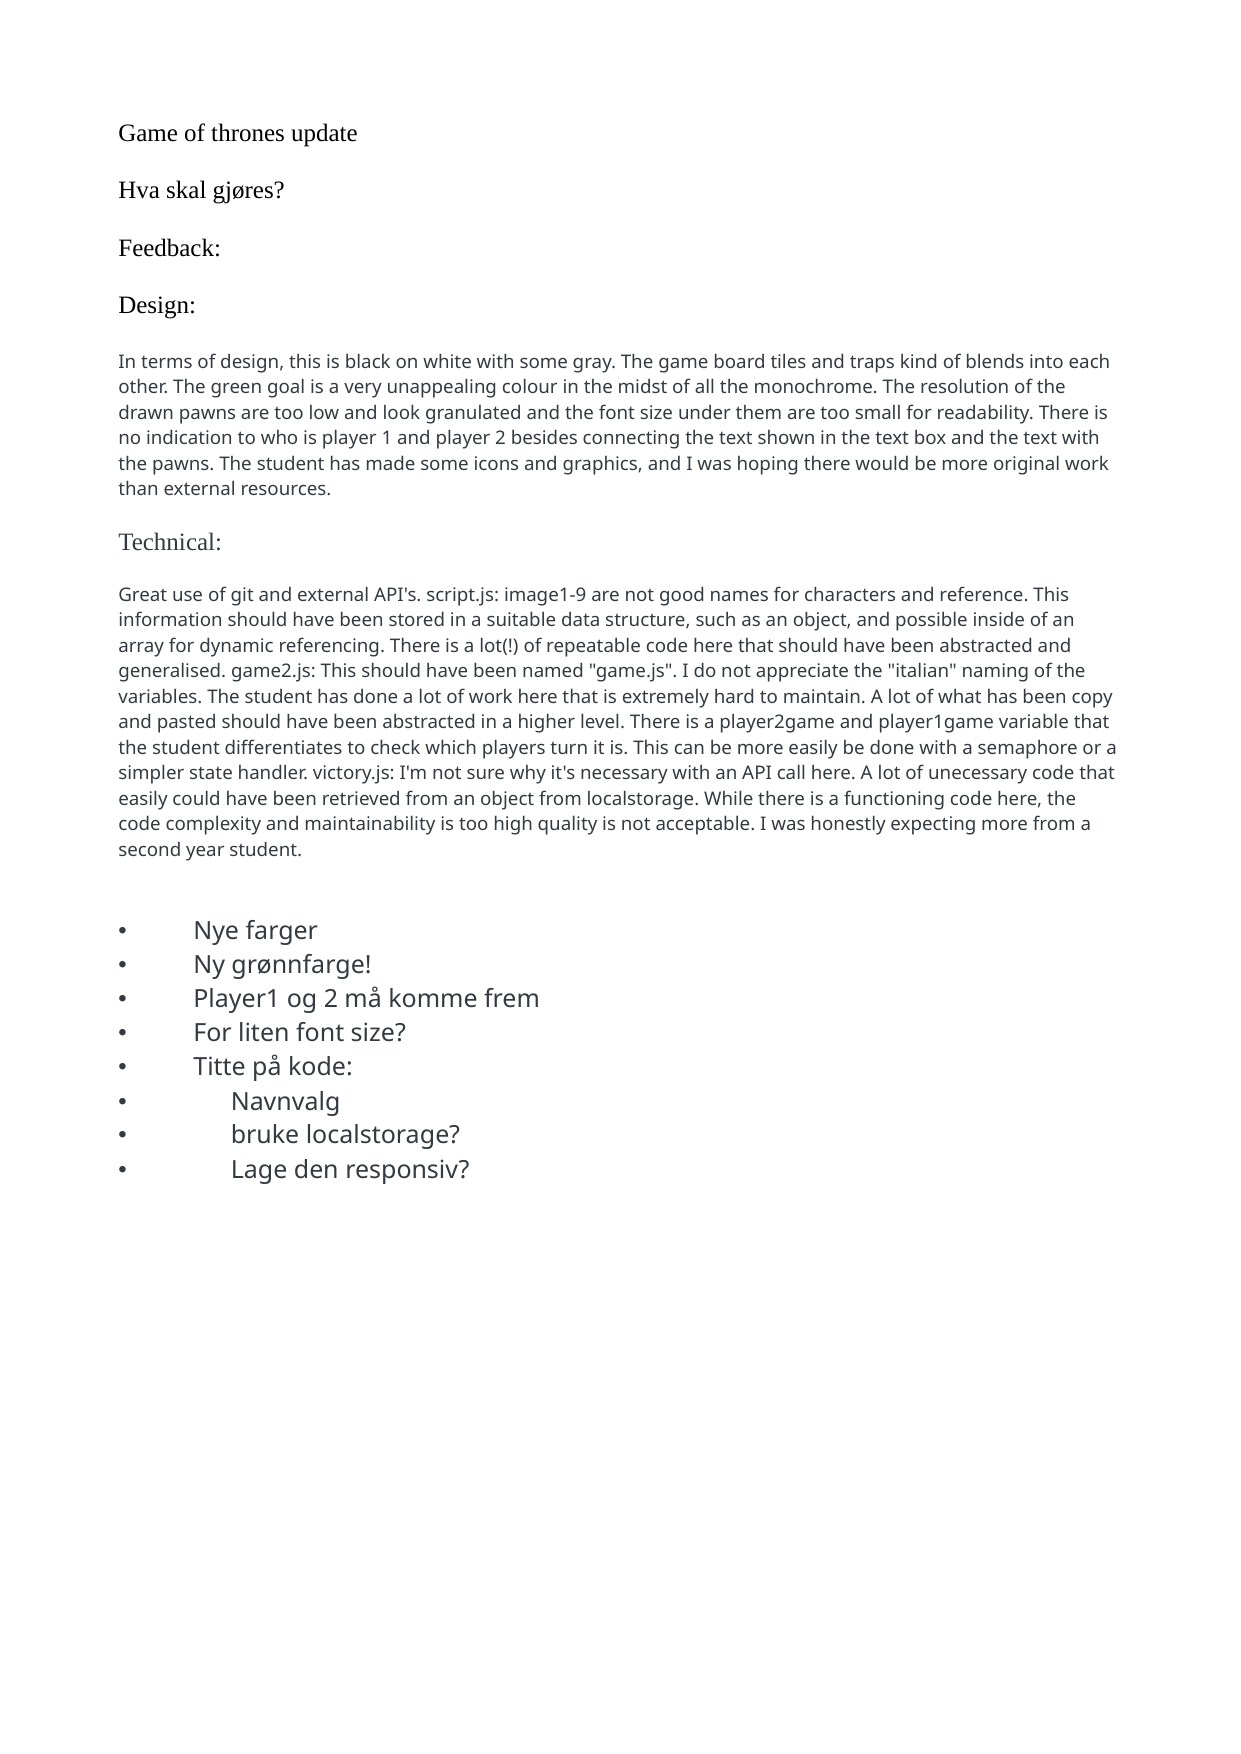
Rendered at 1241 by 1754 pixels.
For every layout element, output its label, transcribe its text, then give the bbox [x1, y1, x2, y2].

text Feedback: [118, 233, 1122, 262]
list Lage den responsiv? [118, 1151, 1122, 1185]
text In terms of design, this is black on white with some gray. The game board tiles and traps kind of blends into each other. The green goal is a very unappealing colour in the midst of all the monochrome. The resolution of the drawn pawns are too low and look granulated and the font size under them are too small for readability. There is no indication to who is player 1 and player 2 besides connecting the text shown in the text box and the text with the pawns. The student has made some icons and graphics, and I was hoping there would be more original work than external resources. [118, 348, 1122, 501]
list bruke localstorage? [118, 1117, 1122, 1151]
text Hva skal gjøres? [118, 176, 1122, 204]
text Game of thrones update [118, 118, 1122, 147]
text Technical: [118, 527, 1122, 556]
text Design: [118, 291, 1122, 319]
list Navnvalg [118, 1083, 1122, 1117]
list Player1 og 2 må komme frem [118, 981, 1122, 1015]
text Great use of git and external API's. script.js: image1-9 are not good names for characters and reference. This information should have been stored in a suitable data structure, such as an object, and possible inside of an array for dynamic referencing. There is a lot(!) of repeatable code here that should have been abstracted and generalised. game2.js: This should have been named "game.js". I do not appreciate the "italian" naming of the variables. The student has done a lot of work here that is extremely hard to maintain. A lot of what has been copy and pasted should have been abstracted in a higher level. There is a player2game and player1game variable that the student differentiates to check which players turn it is. This can be more easily be done with a semaphore or a simpler state handler. victory.js: I'm not sure why it's necessary with an API call here. A lot of unecessary code that easily could have been retrieved from an object from localstorage. While there is a functioning code here, the code complexity and maintainability is too high quality is not acceptable. I was honestly expecting more from a second year student. [118, 581, 1122, 862]
list Nye farger [118, 913, 1122, 947]
list Titte på kode: [118, 1049, 1122, 1083]
list For liten font size? [118, 1015, 1122, 1049]
list Ny grønnfarge! [118, 947, 1122, 981]
